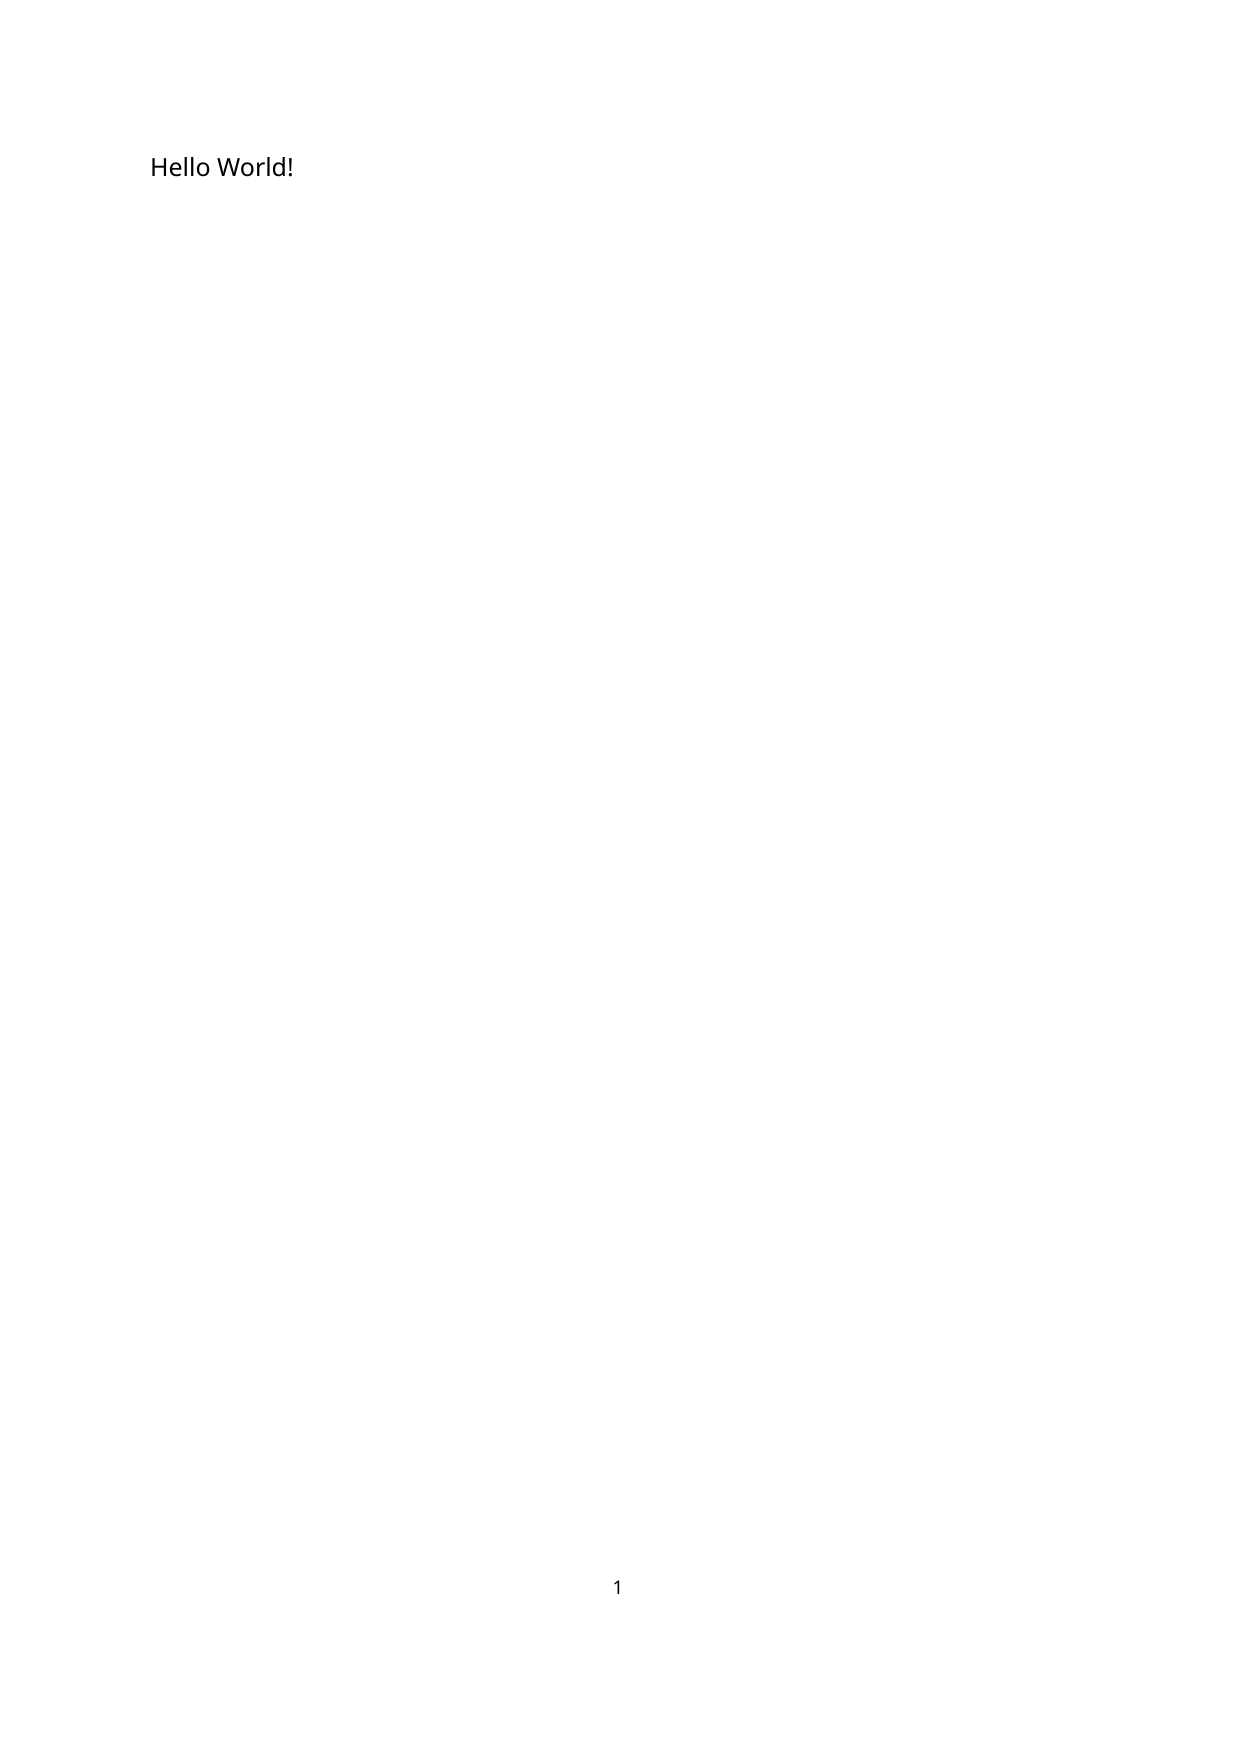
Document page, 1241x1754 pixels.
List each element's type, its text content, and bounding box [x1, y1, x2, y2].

text Hello World! [150, 150, 1090, 184]
